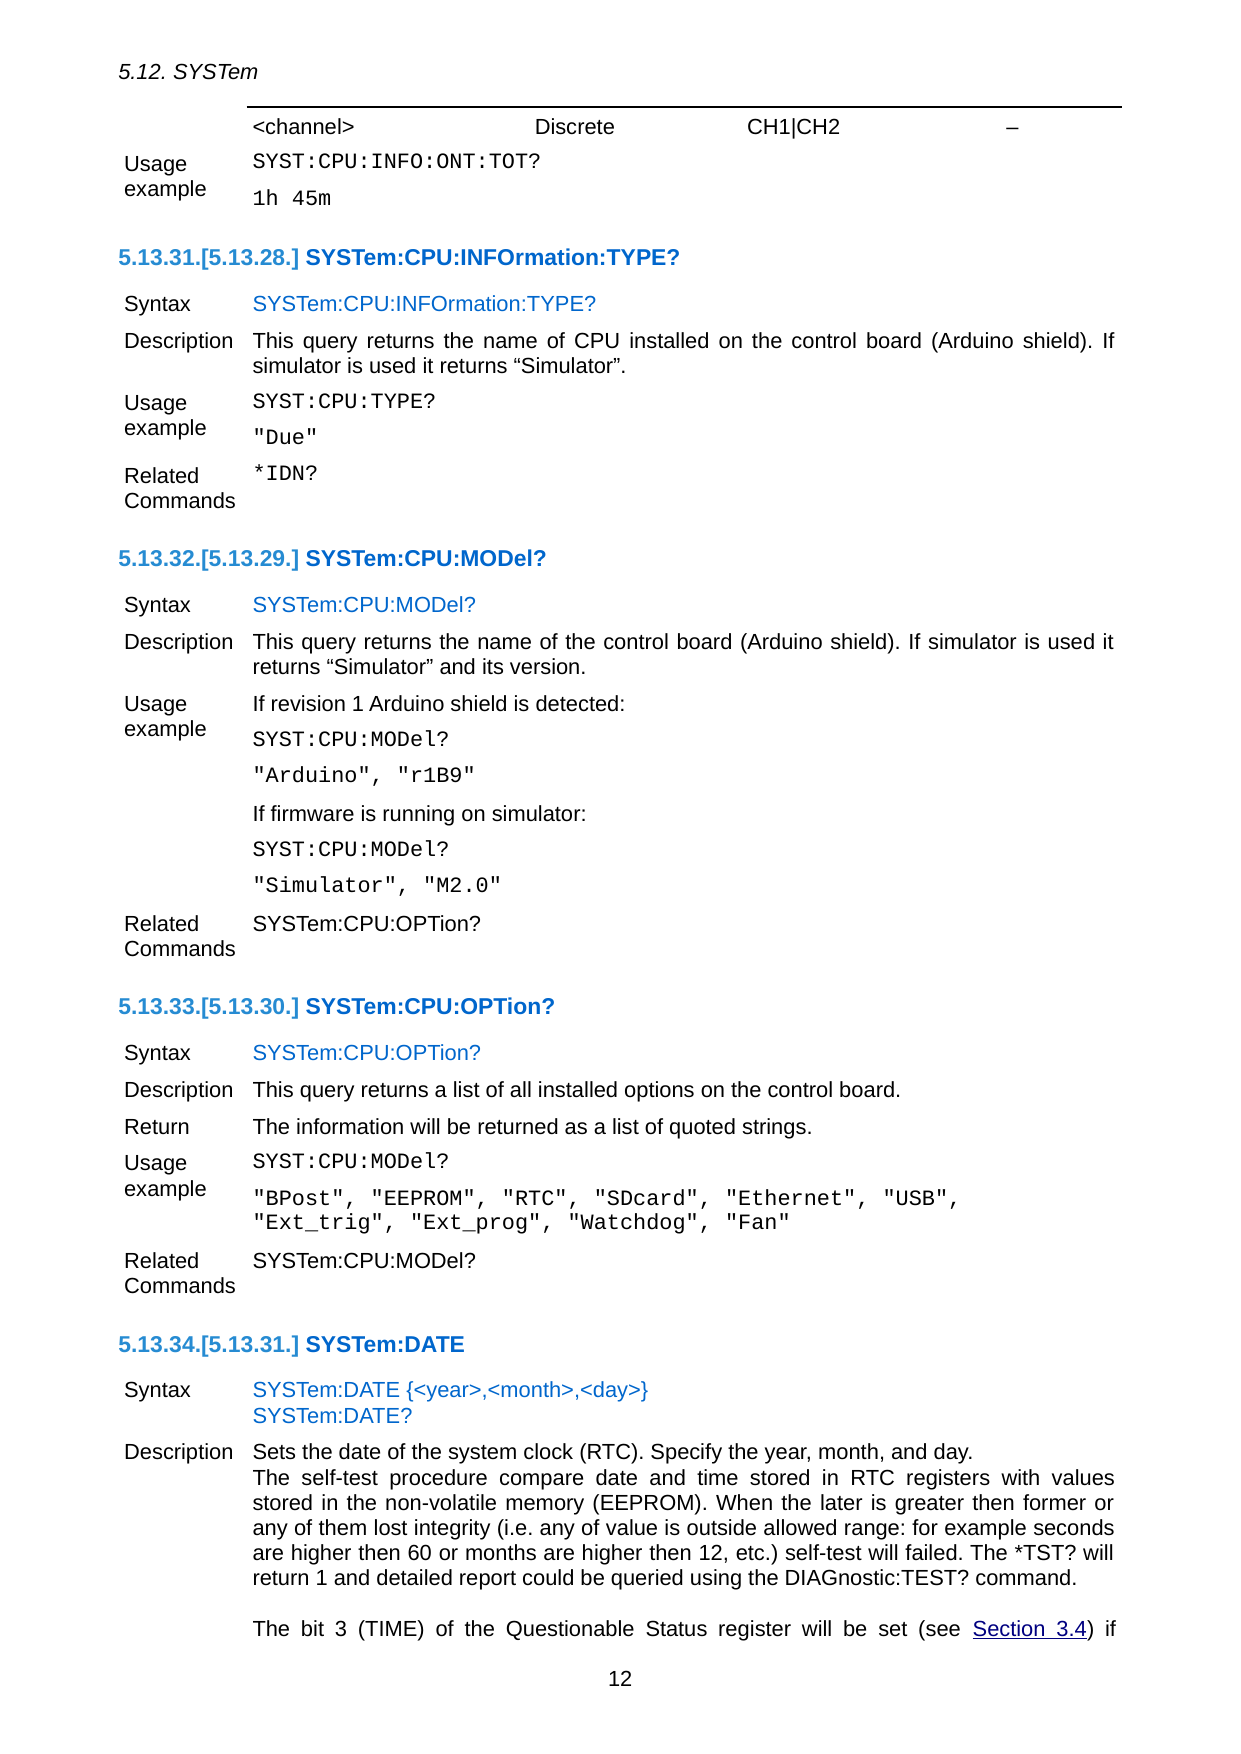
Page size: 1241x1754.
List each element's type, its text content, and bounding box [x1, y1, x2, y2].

table_cell SYSTem:CPU:OPTion? [247, 905, 1122, 967]
table_cell SYST:CPU:MODel? "BPost", "EEPROM", "RTC", "SDcard", "Ethernet", "USB", "Ext_trig", "Ext_prog", "Watchdog", "Fan" [247, 1145, 1122, 1242]
table_header SYSTem:CPU:INFOrmation:TYPE? [247, 286, 1122, 322]
table_cell Description [118, 322, 247, 384]
table_cell Return [118, 1108, 247, 1144]
subtitle SYSTem:CPU:INFOrmation:TYPE? [118, 244, 1122, 271]
table_cell Usage example [118, 685, 247, 905]
table_cell [118, 106, 247, 145]
table_cell Sets the date of the system clock (RTC). Specify the year, month, and day. The self-test procedure compare date and time stored in RTC registers with values stored in the non-volatile memory (EEPROM). When the later is greater then former or any of them lost integrity (i.e. any of value is outside allowed range: for example seconds are higher then 60 or months are higher then 12, etc.) self-test will failed. The *TST? will return 1 and detailed report could be queried using the DIAGnostic:TEST? command. The bit 3 (TIME) of the Questionable Status register will be set (see Section 3.4) if [247, 1434, 1122, 1647]
table_cell Description [118, 1434, 247, 1647]
table_header Syntax [118, 286, 247, 322]
table_cell CH1|CH2 [684, 108, 903, 145]
table_cell Usage example [118, 1145, 247, 1242]
table_cell Related Commands [118, 457, 247, 519]
subtitle SYSTem:CPU:OPTion? [118, 993, 1122, 1020]
table_cell Description [118, 623, 247, 685]
table_cell Related Commands [118, 1242, 247, 1304]
table_header SYSTem:CPU:OPTion? [247, 1035, 1122, 1071]
table_cell SYST:CPU:TYPE? "Due" [247, 384, 1122, 457]
table_cell SYST:CPU:INFO:ONT:TOT? 1h 45m [247, 145, 1122, 218]
table_header Syntax [118, 586, 247, 623]
subtitle SYSTem:DATE [118, 1331, 1122, 1357]
table_cell This query returns a list of all installed options on the control board. [247, 1071, 1122, 1108]
table_cell *IDN? [247, 457, 1122, 519]
table_header Syntax [118, 1035, 247, 1071]
table_cell – [903, 108, 1122, 145]
table_cell The information will be returned as a list of quoted strings. [247, 1108, 1122, 1144]
table_cell If revision 1 Arduino shield is detected: SYST:CPU:MODel? "Arduino", "r1B9" If firmware is running on simulator: SYST:CPU:MODel? "Simulator", "M2.0" [247, 685, 1122, 905]
table_cell This query returns the name of the control board (Arduino shield). If simulator is used it returns “Simulator” and its version. [247, 623, 1122, 685]
table_cell Related Commands [118, 905, 247, 967]
table_cell SYSTem:CPU:MODel? [247, 1242, 1122, 1304]
table_header SYSTem:CPU:MODel? [247, 586, 1122, 623]
subtitle SYSTem:CPU:MODel? [118, 545, 1122, 572]
table_header SYSTem:DATE {<year>,<month>,<day>} SYSTem:DATE? [247, 1372, 1122, 1433]
table_header Syntax [118, 1372, 247, 1433]
table_cell <channel> [247, 108, 465, 145]
table_cell This query returns the name of CPU installed on the control board (Arduino shield). If simulator is used it returns “Simulator”. [247, 322, 1122, 384]
table_cell Usage example [118, 384, 247, 457]
table_cell Usage example [118, 145, 247, 218]
table_cell Discrete [465, 108, 684, 145]
table_cell Description [118, 1071, 247, 1108]
